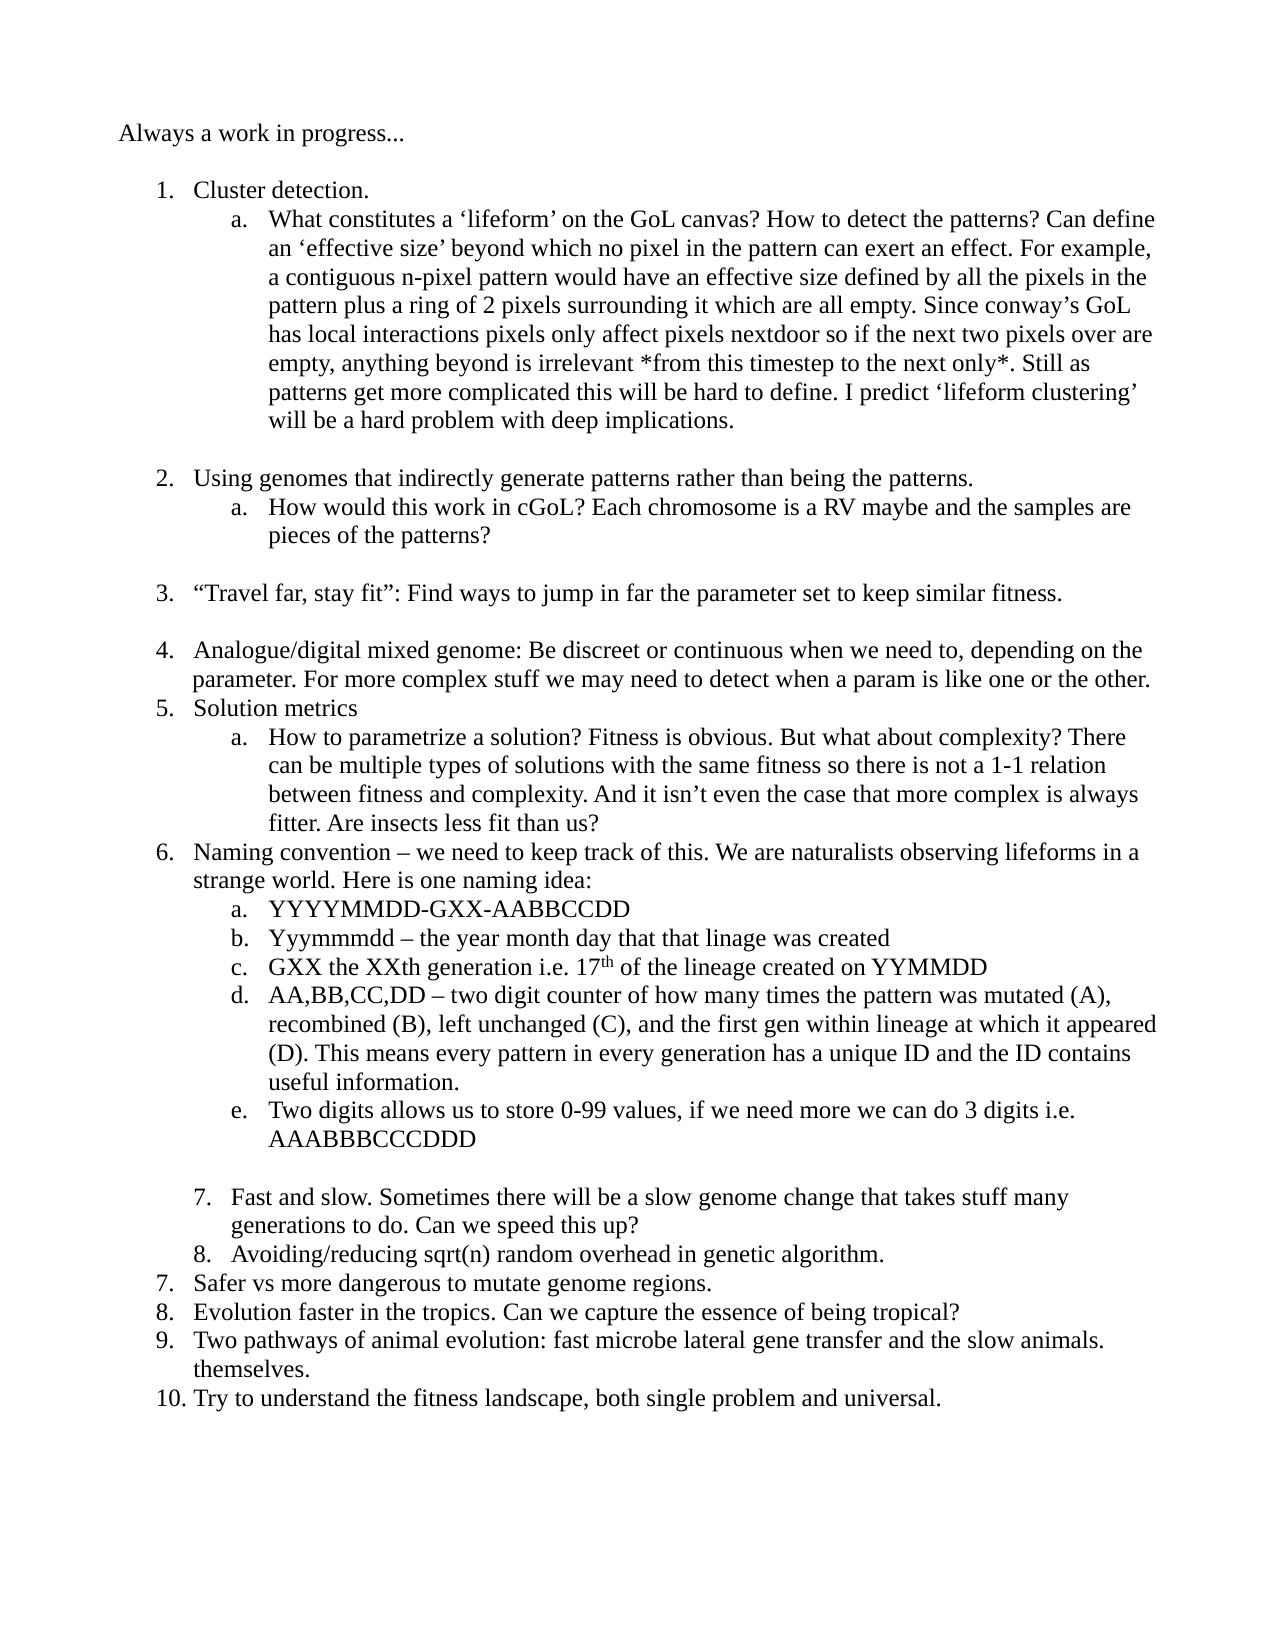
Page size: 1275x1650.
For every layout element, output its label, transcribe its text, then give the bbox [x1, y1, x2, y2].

list “Travel far, stay fit”: Find ways to jump in far the parameter set to keep similar fitness. [156, 578, 1157, 607]
list Safer vs more dangerous to mutate genome regions. [156, 1268, 1157, 1297]
list Evolution faster in the tropics. Can we capture the essence of being tropical? [156, 1297, 1157, 1326]
list Fast and slow. Sometimes there will be a slow genome change that takes stuff many generations to do. Can we speed this up? [193, 1182, 1157, 1239]
list Cluster detection. [156, 176, 1157, 204]
list Avoiding/reducing sqrt(n) random overhead in genetic algorithm. [193, 1239, 1157, 1268]
list What constitutes a ‘lifeform’ on the GoL canvas? How to detect the patterns? Can define an ‘effective size’ beyond which no pixel in the pattern can exert an effect. For example, a contiguous n-pixel pattern would have an effective size defined by all the pixels in the pattern plus a ring of 2 pixels surrounding it which are all empty. Since conway’s GoL has local interactions pixels only affect pixels nextdoor so if the next two pixels over are empty, anything beyond is irrelevant *from this timestep to the next only*. Still as patterns get more complicated this will be hard to define. I predict ‘lifeform clustering’ will be a hard problem with deep implications. [231, 204, 1157, 434]
list YYYYMMDD-GXX-AABBCCDD [231, 894, 1157, 923]
list How would this work in cGoL? Each chromosome is a RV maybe and the samples are pieces of the patterns? [231, 492, 1157, 549]
list GXX the XXth generation i.e. 17th of the lineage created on YYMMDD [231, 952, 1157, 981]
list Two pathways of animal evolution: fast microbe lateral gene transfer and the slow animals. themselves. [156, 1326, 1157, 1383]
list Try to understand the fitness landscape, both single problem and universal. [156, 1383, 1157, 1412]
list Analogue/digital mixed genome: Be discreet or continuous when we need to, depending on the [156, 636, 1157, 664]
list Solution metrics [156, 693, 1157, 722]
list How to parametrize a solution? Fitness is obvious. But what about complexity? There can be multiple types of solutions with the same fitness so there is not a 1-1 relation between fitness and complexity. And it isn’t even the case that more complex is always fitter. Are insects less fit than us? [231, 722, 1157, 837]
list Yyymmmdd – the year month day that that linage was created [231, 923, 1157, 952]
text parameter. For more complex stuff we may need to detect when a param is like one or the other. [118, 664, 1157, 693]
list Two digits allows us to store 0-99 values, if we need more we can do 3 digits i.e. AAABBBCCCDDD [231, 1096, 1157, 1153]
list AA,BB,CC,DD – two digit counter of how many times the pattern was mutated (A), recombined (B), left unchanged (C), and the first gen within lineage at which it appeared (D). This means every pattern in every generation has a unique ID and the ID contains useful information. [231, 981, 1157, 1096]
list Naming convention – we need to keep track of this. We are naturalists observing lifeforms in a strange world. Here is one naming idea: [156, 837, 1157, 894]
list Using genomes that indirectly generate patterns rather than being the patterns. [156, 463, 1157, 492]
text Always a work in progress... [118, 118, 1157, 147]
